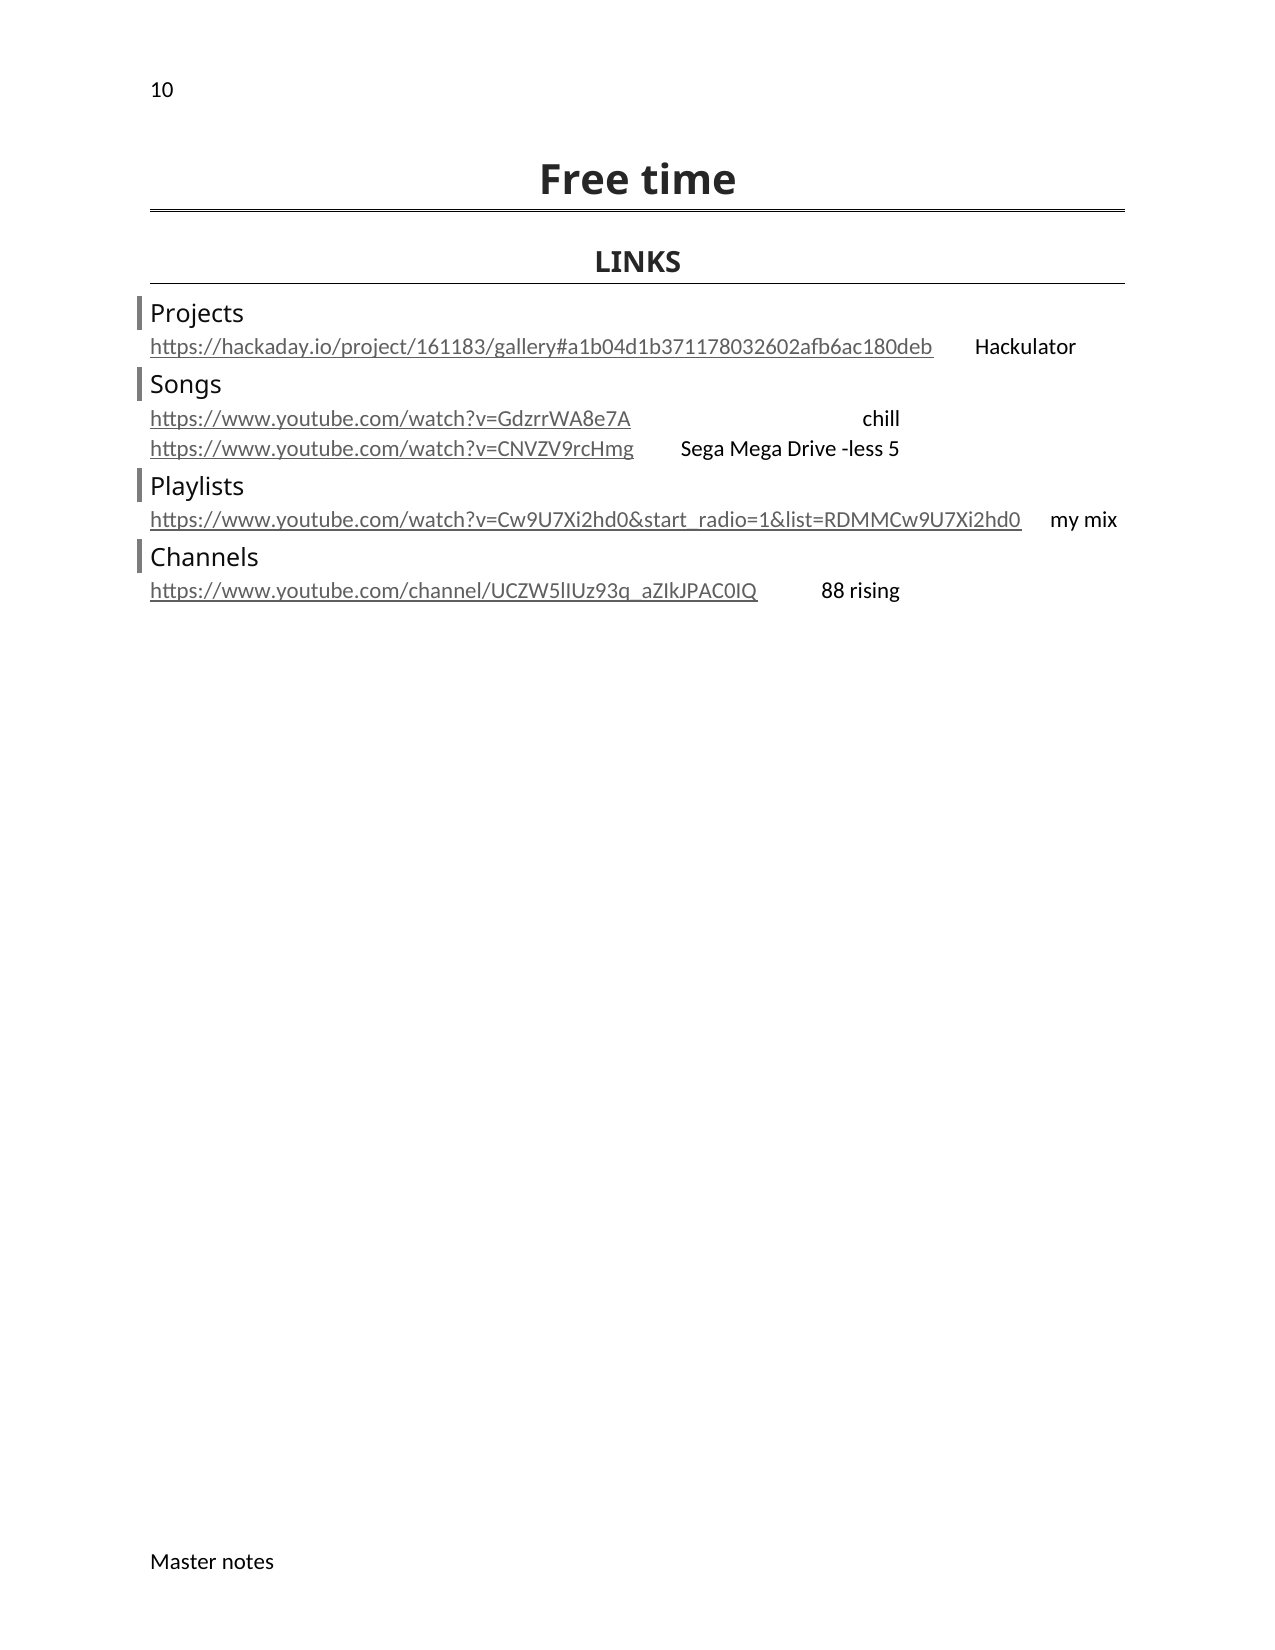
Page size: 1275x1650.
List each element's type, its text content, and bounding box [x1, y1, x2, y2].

list https://www.youtube.com/channel/UCZW5lIUz93q_aZIkJPAC0IQ 88 rising [150, 576, 1125, 604]
list https://www.youtube.com/watch?v=Cw9U7Xi2hd0&start_radio=1&list=RDMMCw9U7Xi2hd0 my mix [150, 505, 1125, 533]
subtitle links [150, 241, 1125, 283]
subtitle Projects [150, 296, 1125, 330]
list https://www.youtube.com/watch?v=GdzrrWA8e7A chill [150, 404, 1125, 432]
subtitle Free time [150, 150, 1125, 209]
subtitle Playlists [142, 468, 1125, 502]
subtitle Songs [142, 367, 1125, 401]
subtitle Channels [142, 539, 1125, 573]
text https://www.youtube.com/watch?v=CNVZV9rcHmg Sega Mega Drive -less 5 [150, 434, 1125, 462]
list https://hackaday.io/project/161183/gallery#a1b04d1b371178032602afb6ac180deb Hackulator [150, 332, 1125, 361]
